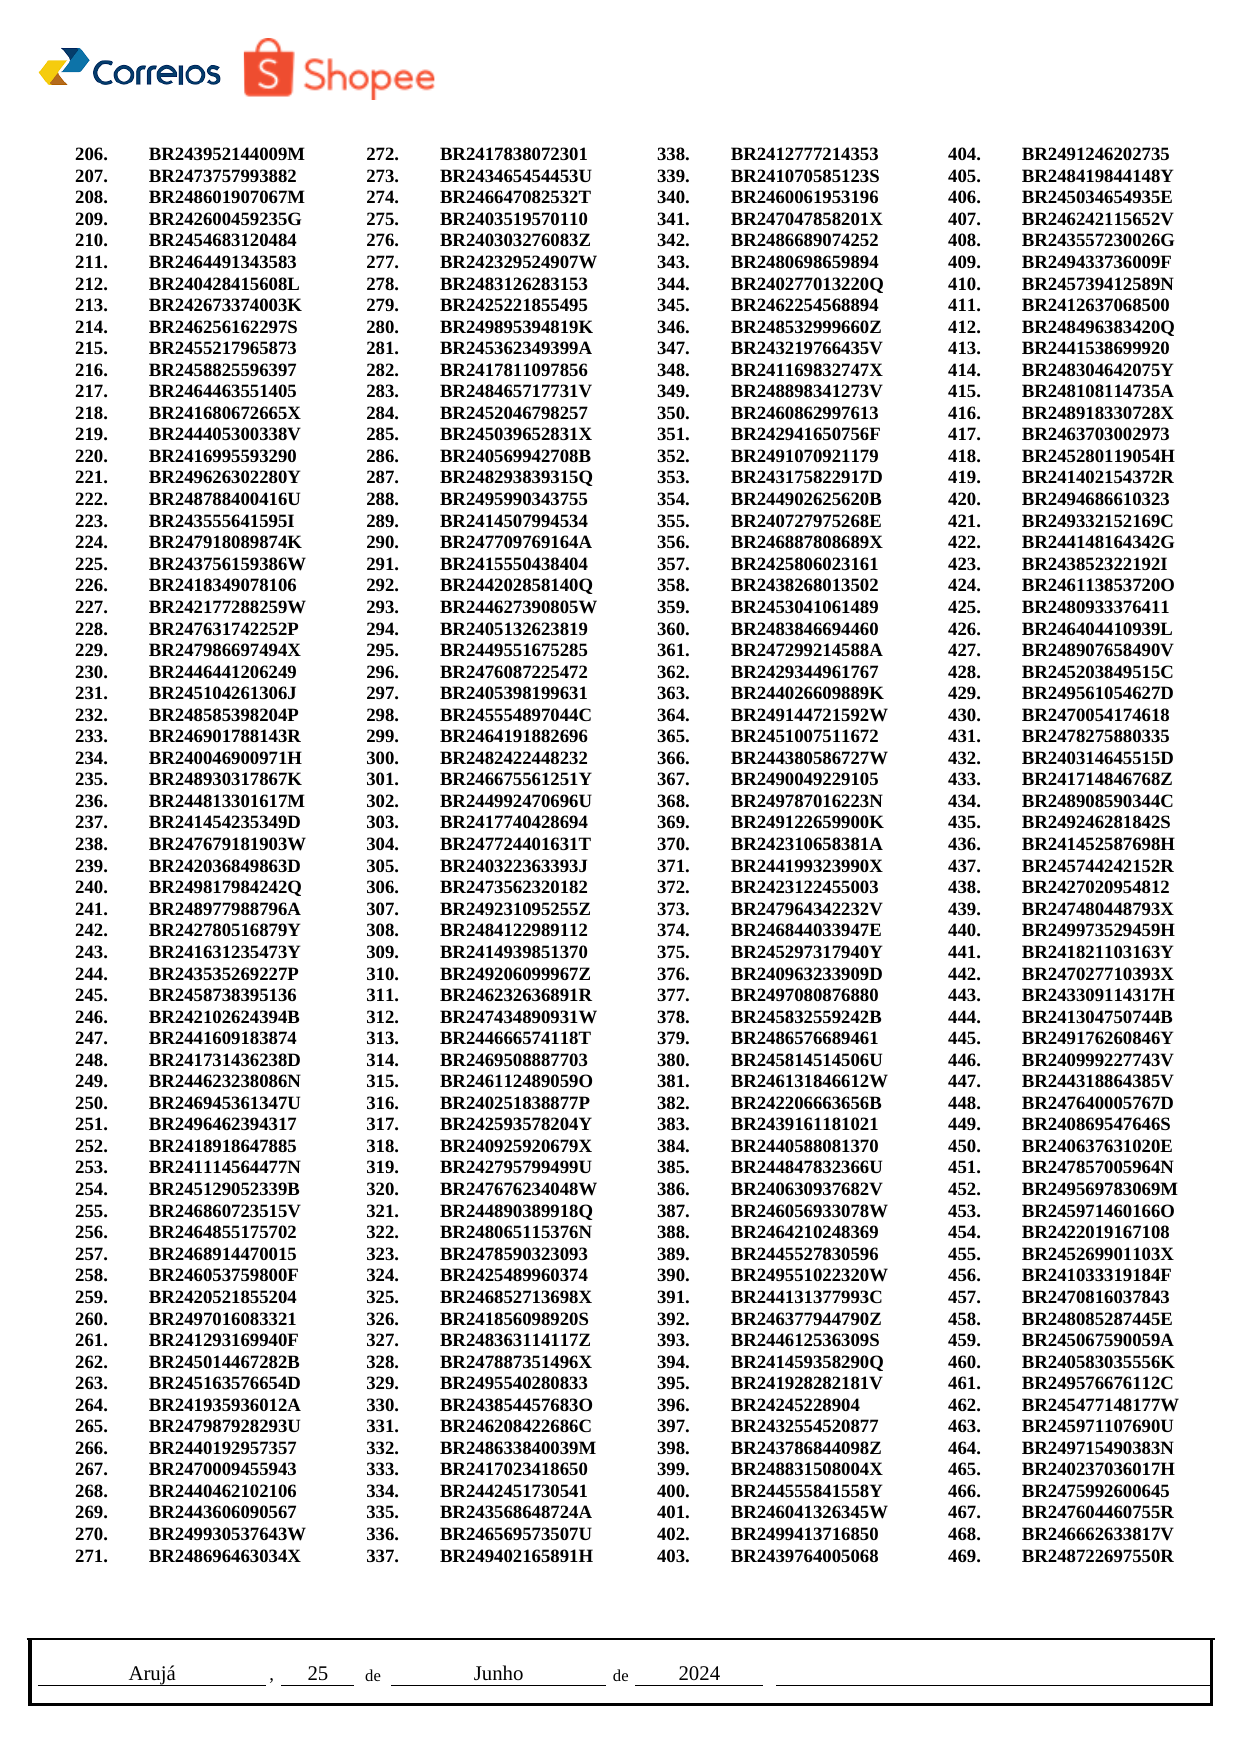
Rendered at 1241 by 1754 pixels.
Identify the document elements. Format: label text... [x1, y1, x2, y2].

list BR2432554520877 [657, 1415, 911, 1437]
list BR247986697494X [75, 639, 329, 661]
list BR2418918647885 [75, 1135, 329, 1156]
list BR246844033947E [657, 919, 911, 941]
list BR2480933376411 [948, 596, 1240, 617]
list BR247964342232V [657, 898, 911, 919]
list BR2443606090567 [75, 1501, 329, 1523]
list BR247027710393X [948, 962, 1240, 984]
list BR242102624394B [75, 1006, 329, 1027]
list BR244555841558Y [657, 1480, 911, 1501]
list BR240963233909D [657, 962, 911, 984]
list BR246041326345W [657, 1501, 911, 1523]
list BR248907658490V [948, 639, 1240, 661]
list BR249930537643W [75, 1523, 329, 1544]
list BR246945361347U [75, 1092, 329, 1113]
list BR241459358290Q [657, 1351, 911, 1372]
list BR249122659900K [657, 811, 911, 833]
list BR2470054174618 [948, 704, 1240, 725]
list BR242177288259W [75, 596, 329, 617]
list BR248465717731V [366, 380, 620, 402]
list BR2483846694460 [657, 617, 911, 639]
list BR249246281842S [948, 811, 1240, 833]
list BR242941650756F [657, 423, 911, 445]
list BR243309114317H [948, 984, 1240, 1006]
list BR248532999660Z [657, 316, 911, 337]
list BR2438268013502 [657, 574, 911, 596]
list BR2463703002973 [948, 423, 1240, 445]
list BR245014467282B [75, 1351, 329, 1372]
list BR240303276083Z [366, 229, 620, 251]
list BR247987928293U [75, 1415, 329, 1437]
list BR242310658381A [657, 833, 911, 854]
list BR2414507994534 [366, 509, 620, 531]
list BR2405398199631 [366, 682, 620, 704]
list BR242780516879Y [75, 919, 329, 941]
list BR247604460755R [948, 1501, 1240, 1523]
list BR2482422448232 [366, 747, 620, 768]
list BR244902625620B [657, 488, 911, 509]
list BR248065115376N [366, 1221, 620, 1243]
list BR248696463034X [75, 1544, 329, 1566]
list BR248898341273V [657, 380, 911, 402]
list BR249973529459H [948, 919, 1240, 941]
list BR2442451730541 [366, 1480, 620, 1501]
list BR2427020954812 [948, 876, 1240, 898]
list BR241293169940F [75, 1329, 329, 1351]
list BR2496462394317 [75, 1113, 329, 1135]
list BR248585398204P [75, 704, 329, 725]
list BR240277013220Q [657, 272, 911, 294]
list BR240727975268E [657, 509, 911, 531]
list BR241731436238D [75, 1049, 329, 1070]
list BR2468914470015 [75, 1243, 329, 1264]
list BR244148164342G [948, 531, 1240, 553]
list BR240583035556K [948, 1351, 1240, 1372]
list BR244199323990X [657, 854, 911, 876]
list BR2473757993882 [75, 164, 329, 186]
list BR249144721592W [657, 704, 911, 725]
list BR241631235473Y [75, 941, 329, 962]
list BR249231095255Z [366, 898, 620, 919]
list BR247857005964N [948, 1156, 1240, 1178]
list BR245739412589N [948, 272, 1240, 294]
list BR2418349078106 [75, 574, 329, 596]
list BR244627390805W [366, 596, 620, 617]
list BR2478275880335 [948, 725, 1240, 747]
list BR246404410939L [948, 617, 1240, 639]
list BR2484122989112 [366, 919, 620, 941]
list BR2458825596397 [75, 359, 329, 380]
list BR248722697550R [948, 1544, 1240, 1566]
list BR244666574118T [366, 1027, 620, 1049]
list BR249561054627D [948, 682, 1240, 704]
list BR241452587698H [948, 833, 1240, 854]
list BR246056933078W [657, 1199, 911, 1221]
list BR248633840039M [366, 1437, 620, 1458]
list BR249895394819K [366, 316, 620, 337]
list BR246887808689X [657, 531, 911, 553]
list BR2473562320182 [366, 876, 620, 898]
list BR240630937682V [657, 1178, 911, 1199]
list BR2464463551405 [75, 380, 329, 402]
list BR2403519570110 [366, 208, 620, 229]
list BR2417811097856 [366, 359, 620, 380]
list BR2440588081370 [657, 1135, 911, 1156]
list BR242593578204Y [366, 1113, 620, 1135]
list BR243568648724A [366, 1501, 620, 1523]
list BR247047858201X [657, 208, 911, 229]
list BR242673374003K [75, 294, 329, 316]
list BR2441609183874 [75, 1027, 329, 1049]
list BR247434890931W [366, 1006, 620, 1027]
list BR245362349399A [366, 337, 620, 359]
list BR2470816037843 [948, 1286, 1240, 1307]
list BR240237036017H [948, 1458, 1240, 1480]
list BR243756159386W [75, 553, 329, 574]
list BR2412777214353 [657, 143, 911, 164]
list BR240637631020E [948, 1135, 1240, 1156]
list BR246232636891R [366, 984, 620, 1006]
list BR242206663656B [657, 1092, 911, 1113]
list BR244318864385V [948, 1070, 1240, 1092]
list BR247709769164A [366, 531, 620, 553]
list BR245832559242B [657, 1006, 911, 1027]
list BR246860723515V [75, 1199, 329, 1221]
list BR249715490383N [948, 1437, 1240, 1458]
list BR2405132623819 [366, 617, 620, 639]
list BR247299214588A [657, 639, 911, 661]
list BR247480448793X [948, 898, 1240, 919]
list BR245104261306J [75, 682, 329, 704]
list BR249402165891H [366, 1544, 620, 1566]
list BR241935936012A [75, 1394, 329, 1415]
list BR244612536309S [657, 1329, 911, 1351]
list BR2495540280833 [366, 1372, 620, 1394]
list BR245067590059A [948, 1329, 1240, 1351]
list BR2460061953196 [657, 186, 911, 208]
list BR2451007511672 [657, 725, 911, 747]
list BR240251838877P [366, 1092, 620, 1113]
list BR2486576689461 [657, 1027, 911, 1049]
list BR244026609889K [657, 682, 911, 704]
list BR2415550438404 [366, 553, 620, 574]
list BR2452046798257 [366, 402, 620, 423]
list BR246131846612W [657, 1070, 911, 1092]
list BR248918330728X [948, 402, 1240, 423]
list BR246113853720O [948, 574, 1240, 596]
list BR246901788143R [75, 725, 329, 747]
list BR248363114117Z [366, 1329, 620, 1351]
list BR2423122455003 [657, 876, 911, 898]
list BR245163576654D [75, 1372, 329, 1394]
list BR245039652831X [366, 423, 620, 445]
list BR240428415608L [75, 272, 329, 294]
list BR244992470696U [366, 790, 620, 811]
list BR2425806023161 [657, 553, 911, 574]
list BR241070585123S [657, 164, 911, 186]
list BR249206099967Z [366, 962, 620, 984]
list BR248304642075Y [948, 359, 1240, 380]
list BR2425221855495 [366, 294, 620, 316]
list BR245203849515C [948, 661, 1240, 682]
list BR2491070921179 [657, 445, 911, 466]
list BR2475992600645 [948, 1480, 1240, 1501]
list BR246242115652V [948, 208, 1240, 229]
list BR2476087225472 [366, 661, 620, 682]
list BR2440192957357 [75, 1437, 329, 1458]
list BR248085287445E [948, 1307, 1240, 1329]
list BR2464491343583 [75, 251, 329, 272]
list BR241928282181V [657, 1372, 911, 1394]
list BR2440462102106 [75, 1480, 329, 1501]
list BR243852322192I [948, 553, 1240, 574]
list BR245477148177W [948, 1394, 1240, 1415]
list BR245971107690U [948, 1415, 1240, 1437]
list BR247724401631T [366, 833, 620, 854]
list BR246377944790Z [657, 1307, 911, 1329]
list BR249176260846Y [948, 1027, 1240, 1049]
list BR245269901103X [948, 1243, 1240, 1264]
list BR246852713698X [366, 1286, 620, 1307]
list BR241680672665X [75, 402, 329, 423]
list BR243952144009M [75, 143, 329, 164]
list BR247676234048W [366, 1178, 620, 1199]
list BR2422019167108 [948, 1221, 1240, 1243]
list BR244813301617M [75, 790, 329, 811]
list BR245034654935E [948, 186, 1240, 208]
list BR241714846768Z [948, 768, 1240, 790]
list BR245814514506U [657, 1049, 911, 1070]
list BR245744242152R [948, 854, 1240, 876]
list BR2458738395136 [75, 984, 329, 1006]
list BR242036849863D [75, 854, 329, 876]
list BR2417838072301 [366, 143, 620, 164]
list BR2453041061489 [657, 596, 911, 617]
list BR246662633817V [948, 1523, 1240, 1544]
list BR2491246202735 [948, 143, 1240, 164]
list BR245971460166O [948, 1199, 1240, 1221]
list BR240869547646S [948, 1113, 1240, 1135]
list BR246675561251Y [366, 768, 620, 790]
list BR2490049229105 [657, 768, 911, 790]
list BR2429344961767 [657, 661, 911, 682]
list BR248930317867K [75, 768, 329, 790]
list BR243219766435V [657, 337, 911, 359]
list BR249576676112C [948, 1372, 1240, 1394]
list BR241856098920S [366, 1307, 620, 1329]
list BR2445527830596 [657, 1243, 911, 1264]
list BR245297317940Y [657, 941, 911, 962]
list BR242795799499U [366, 1156, 620, 1178]
list BR2469508887703 [366, 1049, 620, 1070]
list BR240314645515D [948, 747, 1240, 768]
list BR2478590323093 [366, 1243, 620, 1264]
list BR2439764005068 [657, 1544, 911, 1566]
list BR244131377993C [657, 1286, 911, 1307]
list BR248108114735A [948, 380, 1240, 402]
list BR246569573507U [366, 1523, 620, 1544]
list BR2417740428694 [366, 811, 620, 833]
list BR243465454453U [366, 164, 620, 186]
list BR246647082532T [366, 186, 620, 208]
list BR240046900971H [75, 747, 329, 768]
list BR246053759800F [75, 1264, 329, 1286]
list BR2462254568894 [657, 294, 911, 316]
list BR244623238086N [75, 1070, 329, 1092]
list BR241821103163Y [948, 941, 1240, 962]
list BR240925920679X [366, 1135, 620, 1156]
list BR2417023418650 [366, 1458, 620, 1480]
list BR240569942708B [366, 445, 620, 466]
list BR242600459235G [75, 208, 329, 229]
list BR247679181903W [75, 833, 329, 854]
list BR2464855175702 [75, 1221, 329, 1243]
list BR241169832747X [657, 359, 911, 380]
list BR2464210248369 [657, 1221, 911, 1243]
list BR247887351496X [366, 1351, 620, 1372]
list BR241402154372R [948, 466, 1240, 488]
list BR2470009455943 [75, 1458, 329, 1480]
list BR2494686610323 [948, 488, 1240, 509]
list BR243175822917D [657, 466, 911, 488]
list BR245280119054H [948, 445, 1240, 466]
list BR249332152169C [948, 509, 1240, 531]
list BR244202858140Q [366, 574, 620, 596]
list BR243786844098Z [657, 1437, 911, 1458]
list BR248293839315Q [366, 466, 620, 488]
list BR24245228904 [657, 1394, 911, 1415]
list BR249787016223N [657, 790, 911, 811]
list BR241454235349D [75, 811, 329, 833]
list BR244890389918Q [366, 1199, 620, 1221]
list BR248601907067M [75, 186, 329, 208]
list BR2446441206249 [75, 661, 329, 682]
list BR247631742252P [75, 617, 329, 639]
list BR246112489059O [366, 1070, 620, 1092]
list BR244405300338V [75, 423, 329, 445]
list BR2460862997613 [657, 402, 911, 423]
list BR242329524907W [366, 251, 620, 272]
list BR245554897044C [366, 704, 620, 725]
list BR248788400416U [75, 488, 329, 509]
list BR2486689074252 [657, 229, 911, 251]
list BR2455217965873 [75, 337, 329, 359]
list BR243535269227P [75, 962, 329, 984]
list BR2420521855204 [75, 1286, 329, 1307]
list BR241033319184F [948, 1264, 1240, 1286]
list BR249569783069M [948, 1178, 1240, 1199]
list BR243557230026G [948, 229, 1240, 251]
list BR243854457683O [366, 1394, 620, 1415]
list BR2425489960374 [366, 1264, 620, 1286]
list BR241114564477N [75, 1156, 329, 1178]
list BR240999227743V [948, 1049, 1240, 1070]
list BR241304750744B [948, 1006, 1240, 1027]
list BR2483126283153 [366, 272, 620, 294]
list BR248977988796A [75, 898, 329, 919]
list BR249626302280Y [75, 466, 329, 488]
list BR2449551675285 [366, 639, 620, 661]
list BR249433736009F [948, 251, 1240, 272]
list BR248831508004X [657, 1458, 911, 1480]
list BR2441538699920 [948, 337, 1240, 359]
list BR248496383420Q [948, 316, 1240, 337]
list BR247640005767D [948, 1092, 1240, 1113]
list BR2480698659894 [657, 251, 911, 272]
list BR240322363393J [366, 854, 620, 876]
list BR2497016083321 [75, 1307, 329, 1329]
list BR2495990343755 [366, 488, 620, 509]
list BR244847832366U [657, 1156, 911, 1178]
list BR2414939851370 [366, 941, 620, 962]
list BR2499413716850 [657, 1523, 911, 1544]
list BR2497080876880 [657, 984, 911, 1006]
list BR245129052339B [75, 1178, 329, 1199]
list BR249551022320W [657, 1264, 911, 1286]
list BR247918089874K [75, 531, 329, 553]
list BR243555641595I [75, 509, 329, 531]
list BR2412637068500 [948, 294, 1240, 316]
list BR2464191882696 [366, 725, 620, 747]
list BR248908590344C [948, 790, 1240, 811]
list BR2439161181021 [657, 1113, 911, 1135]
list BR2454683120484 [75, 229, 329, 251]
list BR248419844148Y [948, 164, 1240, 186]
list BR244380586727W [657, 747, 911, 768]
list BR249817984242Q [75, 876, 329, 898]
list BR2416995593290 [75, 445, 329, 466]
list BR246256162297S [75, 316, 329, 337]
list BR246208422686C [366, 1415, 620, 1437]
